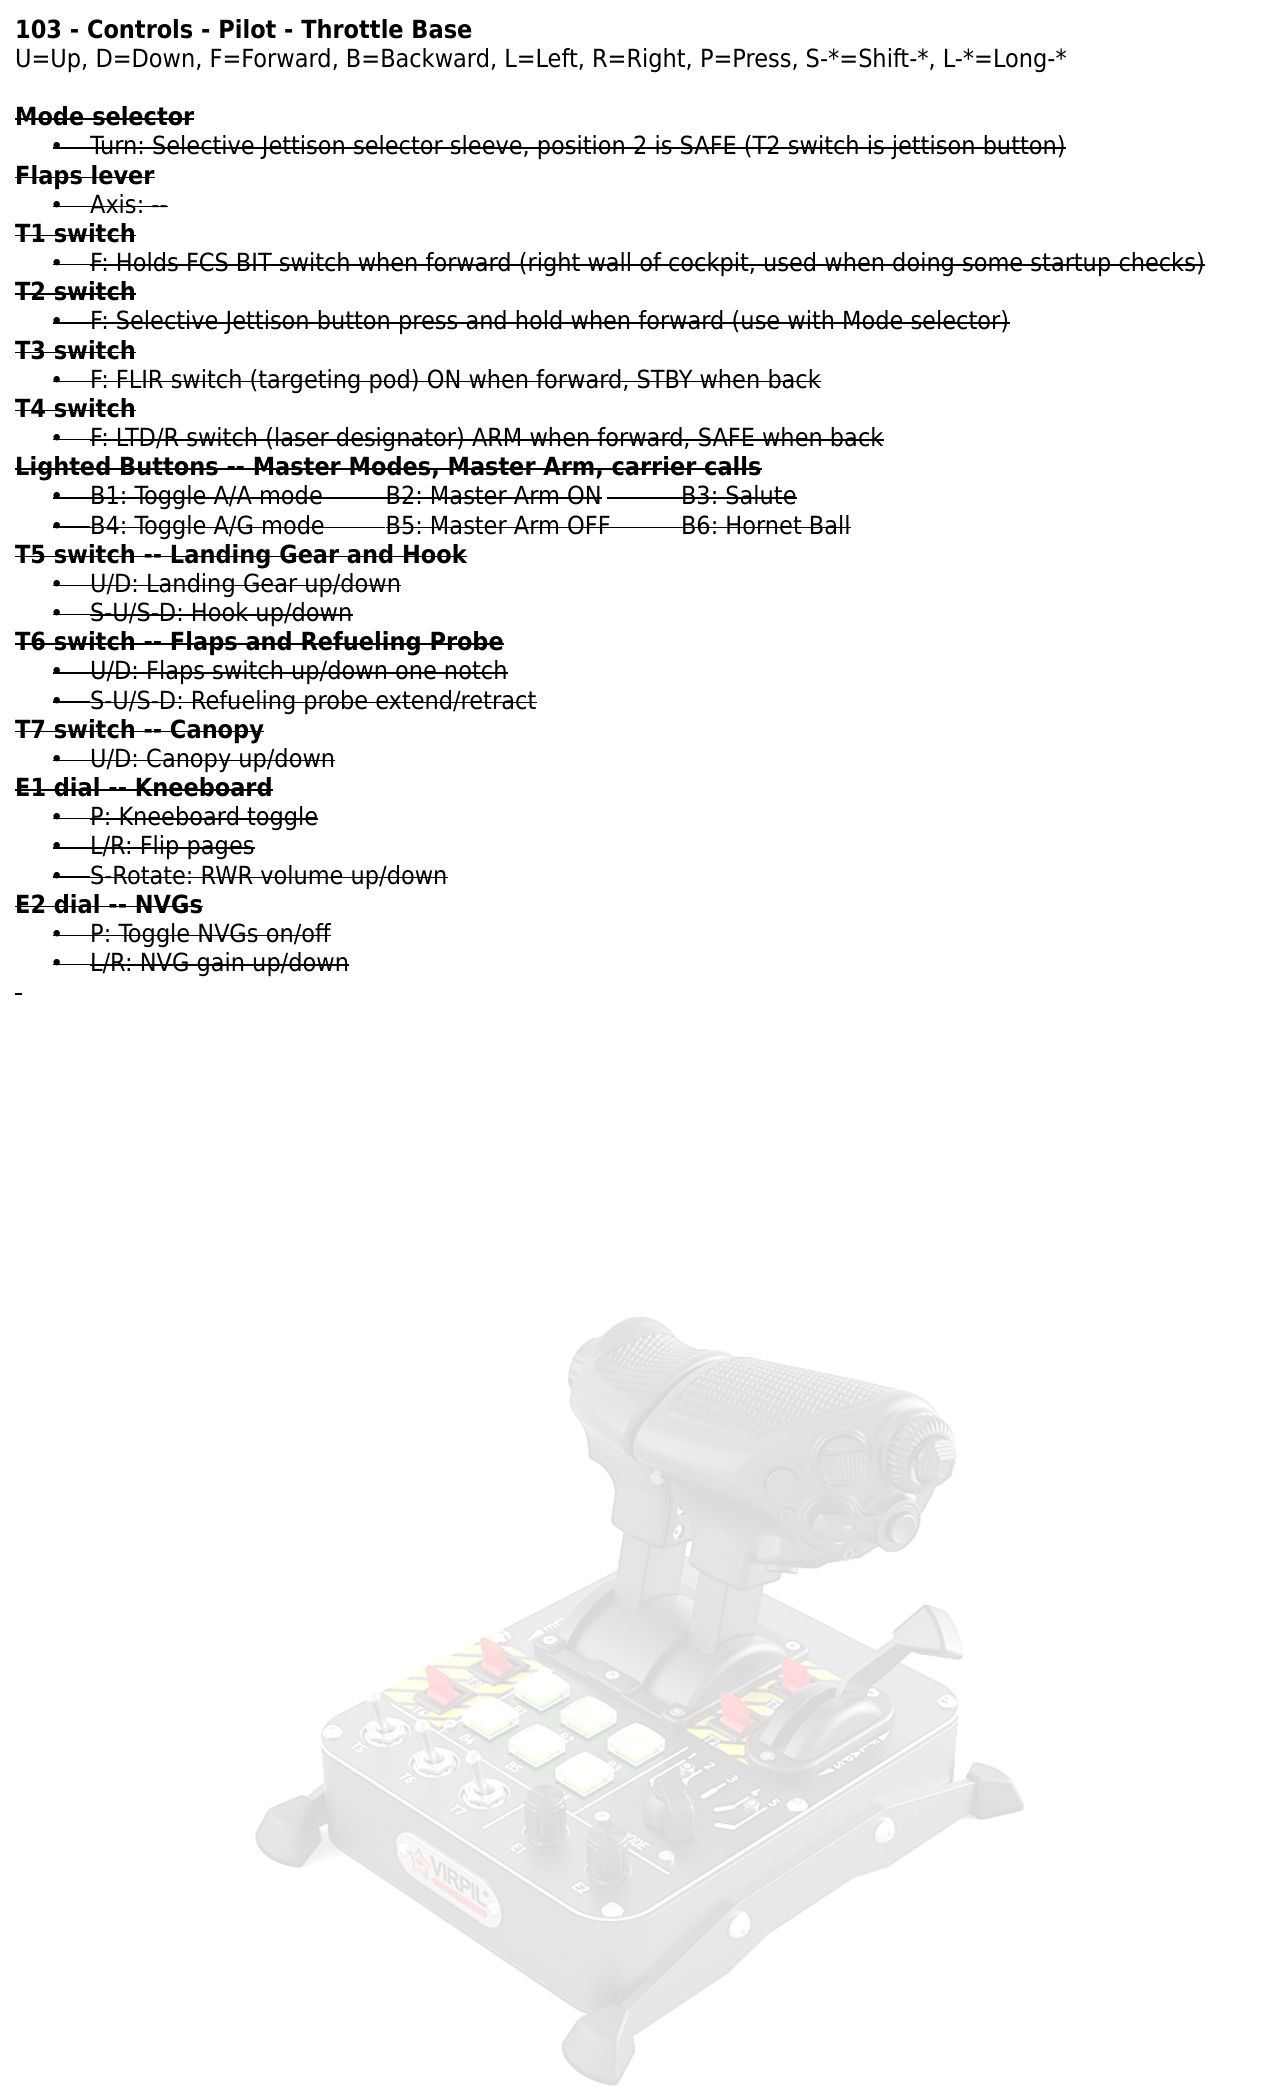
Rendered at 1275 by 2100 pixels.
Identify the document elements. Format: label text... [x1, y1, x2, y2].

list S-U/S-D: Hook up/down [52, 598, 1260, 627]
list U/D: Canopy up/down [52, 744, 1260, 773]
list U/D: Landing Gear up/down [52, 569, 1260, 598]
text Flaps lever [15, 161, 1260, 190]
text Lighted Buttons -- Master Modes, Master Arm, carrier calls [15, 452, 1260, 482]
list F: Holds FCS BIT switch when forward (right wall of cockpit, used when doing some startup checks) [52, 248, 1260, 277]
list F: Selective Jettison button press and hold when forward (use with Mode selector) [52, 307, 1260, 336]
text T7 switch -- Canopy [15, 715, 1260, 744]
list S-U/S-D: Refueling probe extend/retract [52, 686, 1260, 715]
list L/R: NVG gain up/down [52, 948, 1260, 977]
text E1 dial -- Kneeboard [15, 773, 1260, 802]
text T6 switch -- Flaps and Refueling Probe [15, 627, 1260, 657]
list Axis: -- [52, 190, 1260, 219]
list B1: Toggle A/A mode B2: Master Arm ON B3: Salute [52, 482, 1260, 511]
text T5 switch -- Landing Gear and Hook [15, 540, 1260, 569]
list B4: Toggle A/G mode B5: Master Arm OFF B6: Hornet Ball [52, 511, 1260, 540]
text Mode selector [15, 102, 1260, 132]
list Turn: Selective Jettison selector sleeve, position 2 is SAFE (T2 switch is jettison button) [52, 132, 1260, 161]
text 103 - Controls - Pilot - Throttle Base [15, 15, 1260, 44]
list F: LTD/R switch (laser designator) ARM when forward, SAFE when back [52, 423, 1260, 452]
text E2 dial -- NVGs [15, 890, 1260, 919]
text T2 switch [15, 277, 1260, 307]
text U=Up, D=Down, F=Forward, B=Backward, L=Left, R=Right, P=Press, S-*=Shift-*, L-*=Long-* [15, 44, 1260, 73]
text T1 switch [15, 219, 1260, 248]
list L/R: Flip pages [52, 832, 1260, 861]
list P: Toggle NVGs on/off [52, 919, 1260, 948]
list F: FLIR switch (targeting pod) ON when forward, STBY when back [52, 365, 1260, 394]
text T4 switch [15, 394, 1260, 423]
list U/D: Flaps switch up/down one notch [52, 657, 1260, 686]
list S-Rotate: RWR volume up/down [52, 861, 1260, 890]
text T3 switch [15, 336, 1260, 365]
list P: Kneeboard toggle [52, 802, 1260, 832]
